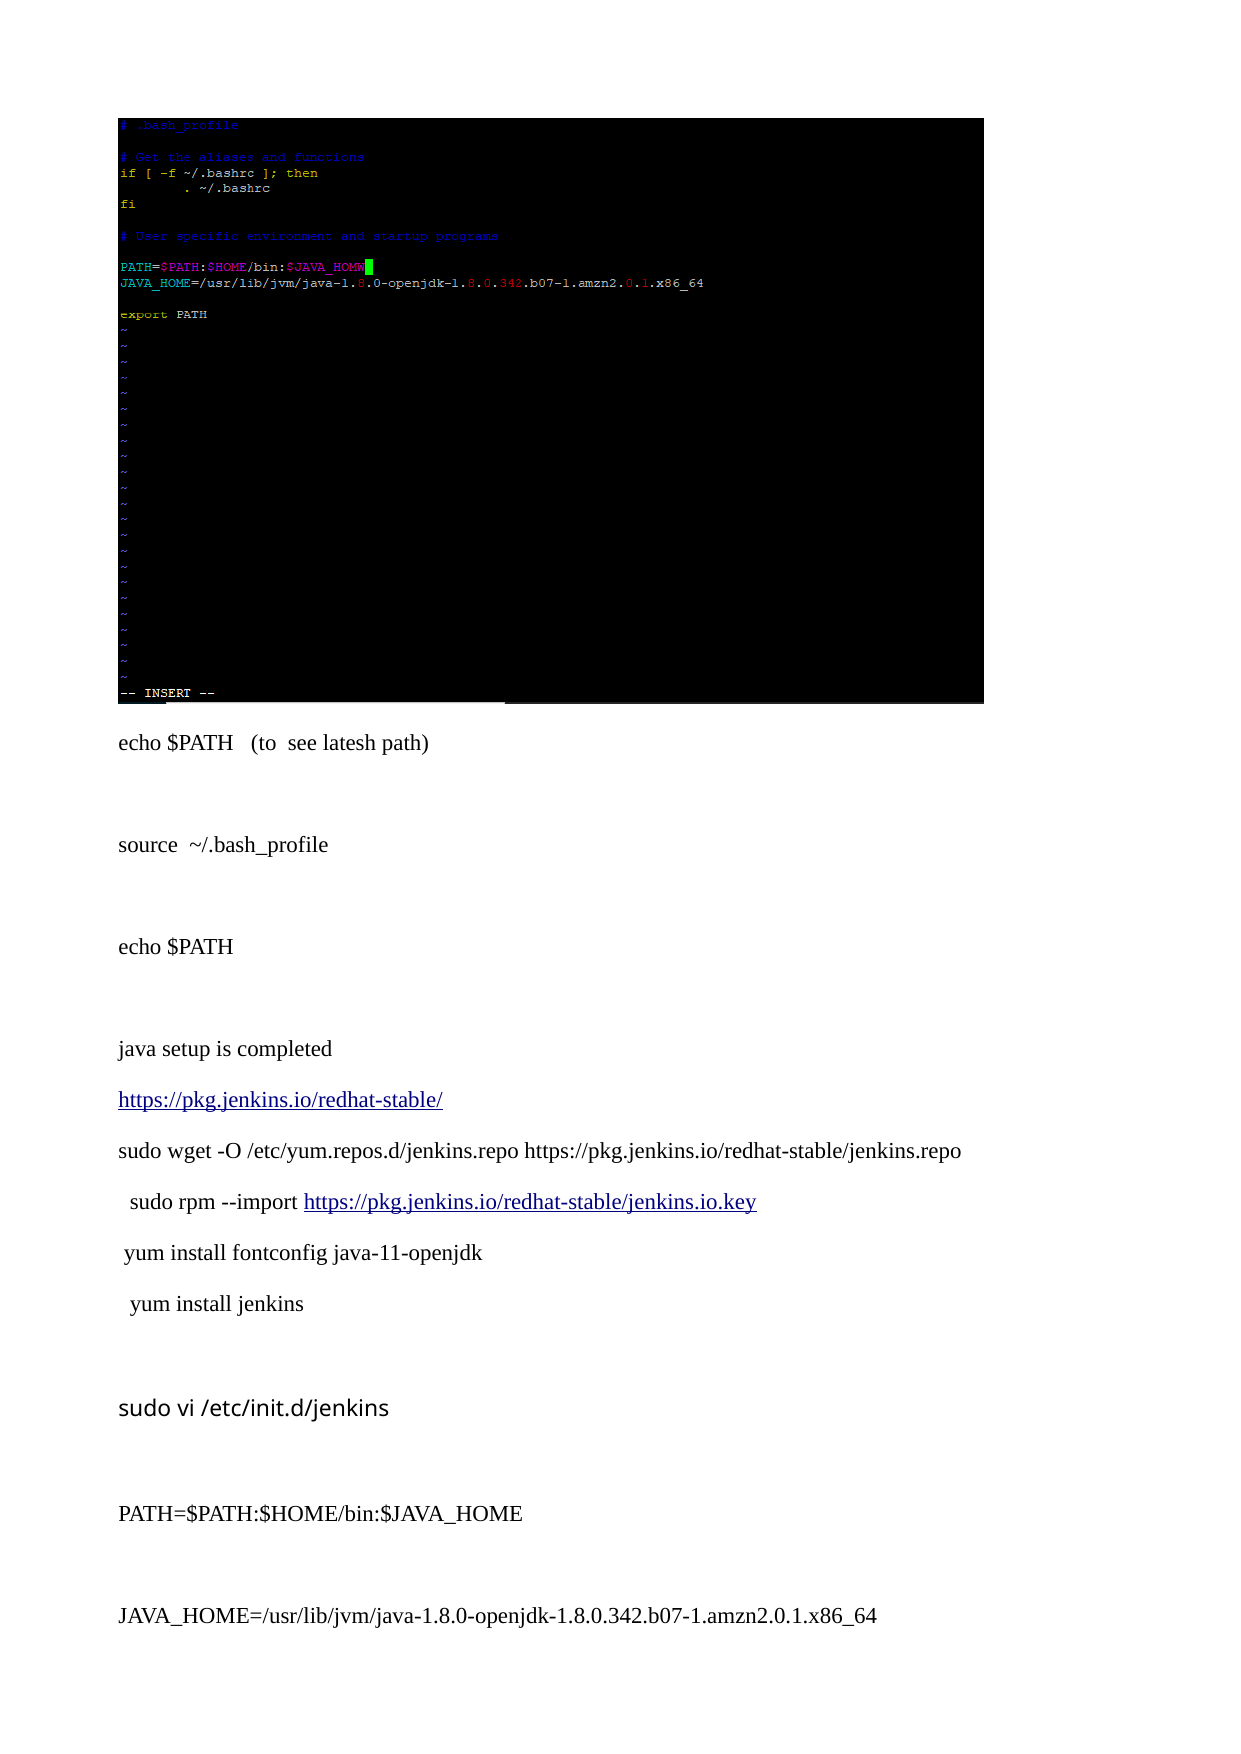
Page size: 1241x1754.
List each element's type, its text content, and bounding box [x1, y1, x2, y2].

text echo $PATH (to see latesh path) [118, 729, 1122, 755]
text JAVA_HOME=/usr/lib/jvm/java-1.8.0-openjdk-1.8.0.342.b07-1.amzn2.0.1.x86_64 [118, 1602, 1122, 1628]
text source ~/.bash_profile [118, 831, 1122, 857]
text java setup is completed [118, 1035, 1122, 1061]
text sudo wget -O /etc/yum.repos.d/jenkins.repo https://pkg.jenkins.io/redhat-stable/jenkins.repo [118, 1137, 1122, 1163]
text PATH=$PATH:$HOME/bin:$JAVA_HOME [118, 1500, 1122, 1526]
text yum install jenkins [118, 1290, 1122, 1317]
text sudo vi /etc/init.d/jenkins [118, 1392, 1122, 1423]
text echo $PATH [118, 933, 1122, 959]
text yum install fontconfig java-11-openjdk [118, 1239, 1122, 1266]
text https://pkg.jenkins.io/redhat-stable/ [118, 1086, 1122, 1112]
text sudo rpm --import https://pkg.jenkins.io/redhat-stable/jenkins.io.key [118, 1188, 1122, 1214]
